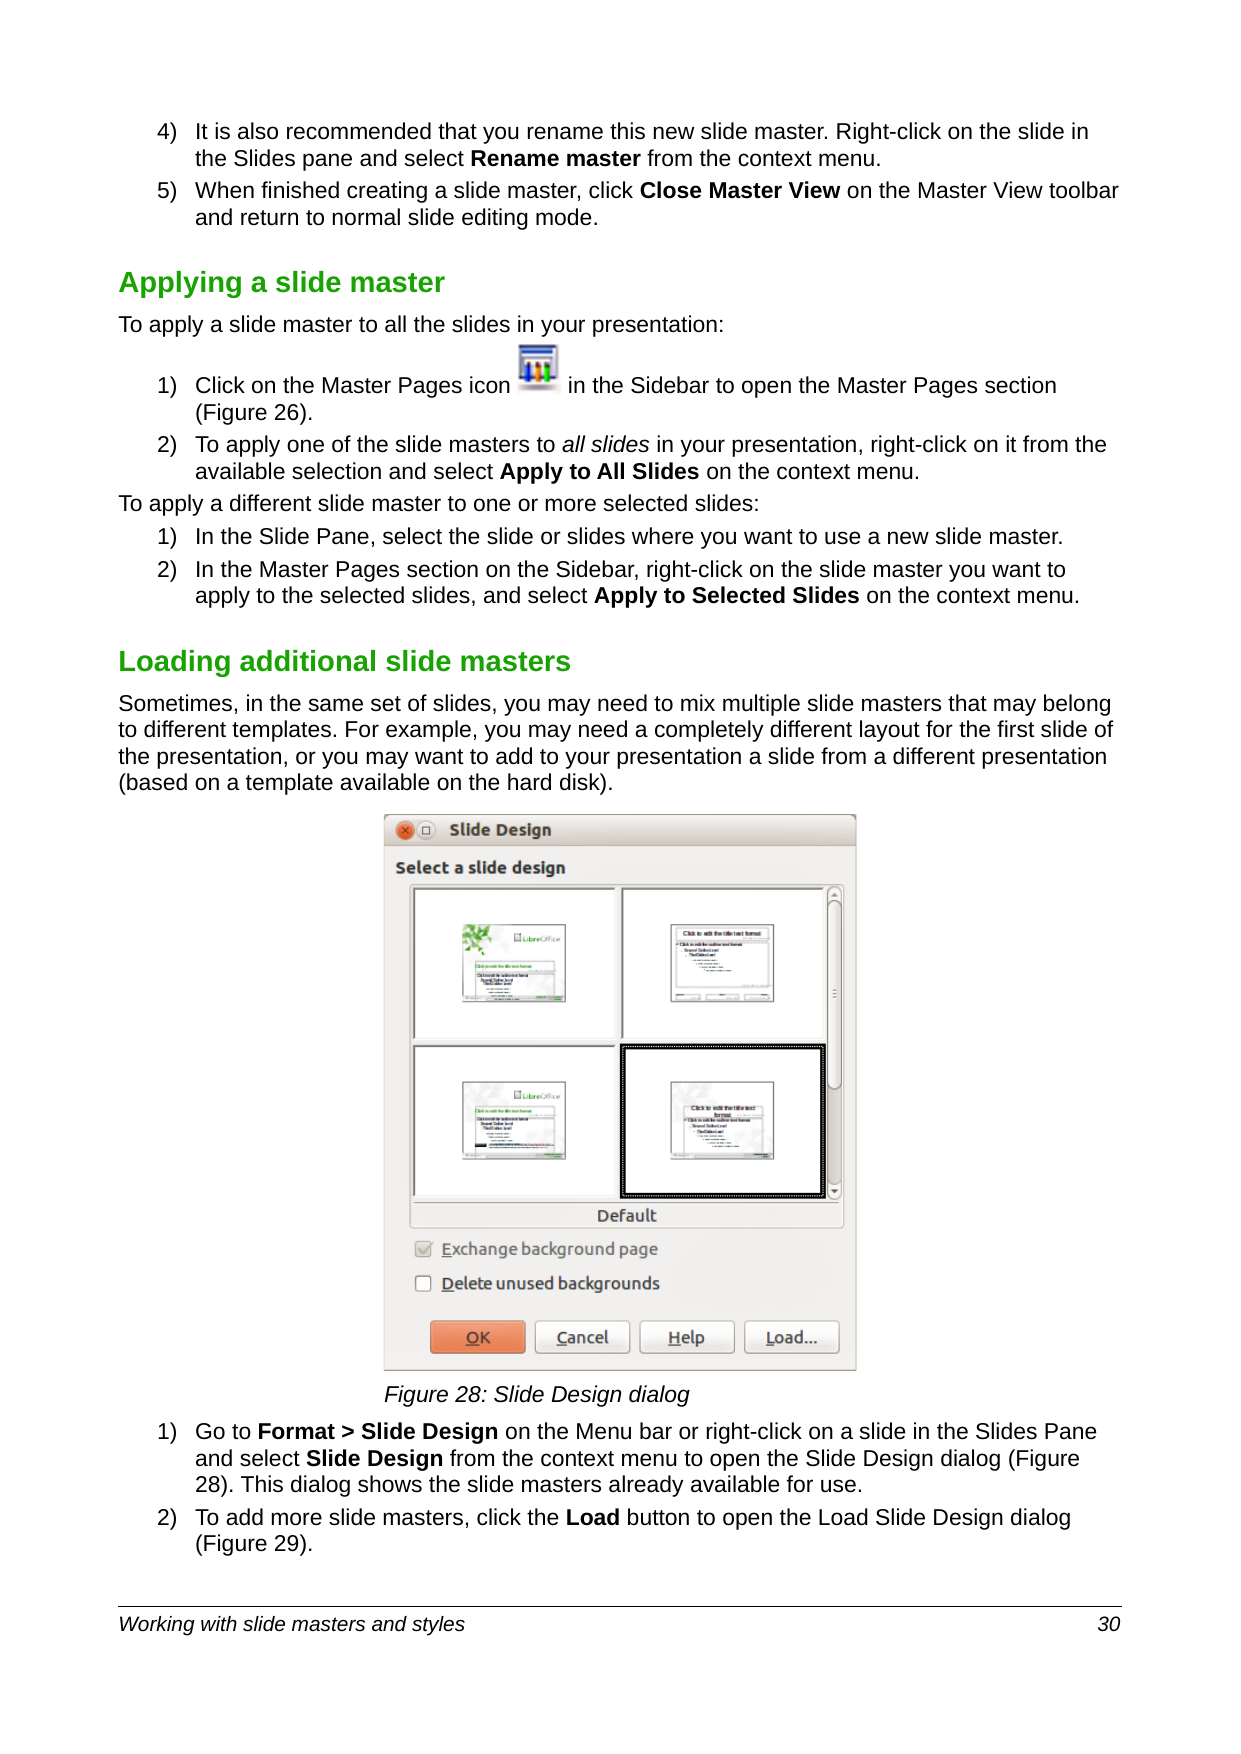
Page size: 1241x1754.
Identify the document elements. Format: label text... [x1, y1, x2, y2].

picture [517, 344, 562, 394]
list Click on the Master Pages icon in the Sidebar to open the Master Pages section (Figure 26). [177, 344, 1122, 425]
list In the Master Pages section on the Sidebar, right-click on the slide master you want to apply to the selected slides, and select Apply to Selected Slides on the context menu. [177, 556, 1122, 608]
picture [383, 814, 857, 1371]
list To apply one of the slide masters to all slides in your presentation, right-click on it from the available selection and select Apply to All Slides on the context menu. [177, 431, 1122, 484]
subtitle Loading additional slide masters [118, 644, 1122, 677]
list Go to Format > Slide Design on the Menu bar or right-click on a slide in the Slides Pane and select Slide Design from the context menu to open the Slide Design dialog (Figure 28). This dialog shows the slide masters already available for use. [177, 1418, 1122, 1497]
list In the Slide Pane, select the slide or slides where you want to use a new slide master. [177, 523, 1122, 549]
list To apply a slide master to all the slides in your presentation: [118, 311, 1122, 338]
text Sometimes, in the same set of slides, you may need to mix multiple slide masters that may belong to different templates. For example, you may need a completely different layout for the first slide of the presentation, or you may want to add to your presentation a slide from a different presentation (based on a template available on the hard disk). [118, 690, 1122, 795]
list When finished creating a slide master, click Close Master View on the Master View toolbar and return to normal slide editing mode. [177, 177, 1122, 230]
text Figure 28: Slide Design dialog [384, 1381, 856, 1407]
subtitle Applying a slide master [118, 265, 1122, 299]
list To apply a different slide master to one or more selected slides: [118, 490, 1122, 517]
list It is also recommended that you rename this new slide master. Right-click on the slide in the Slides pane and select Rename master from the context menu. [177, 118, 1122, 171]
list To add more slide masters, click the Load button to open the Load Slide Design dialog (Figure 29). [177, 1503, 1122, 1556]
